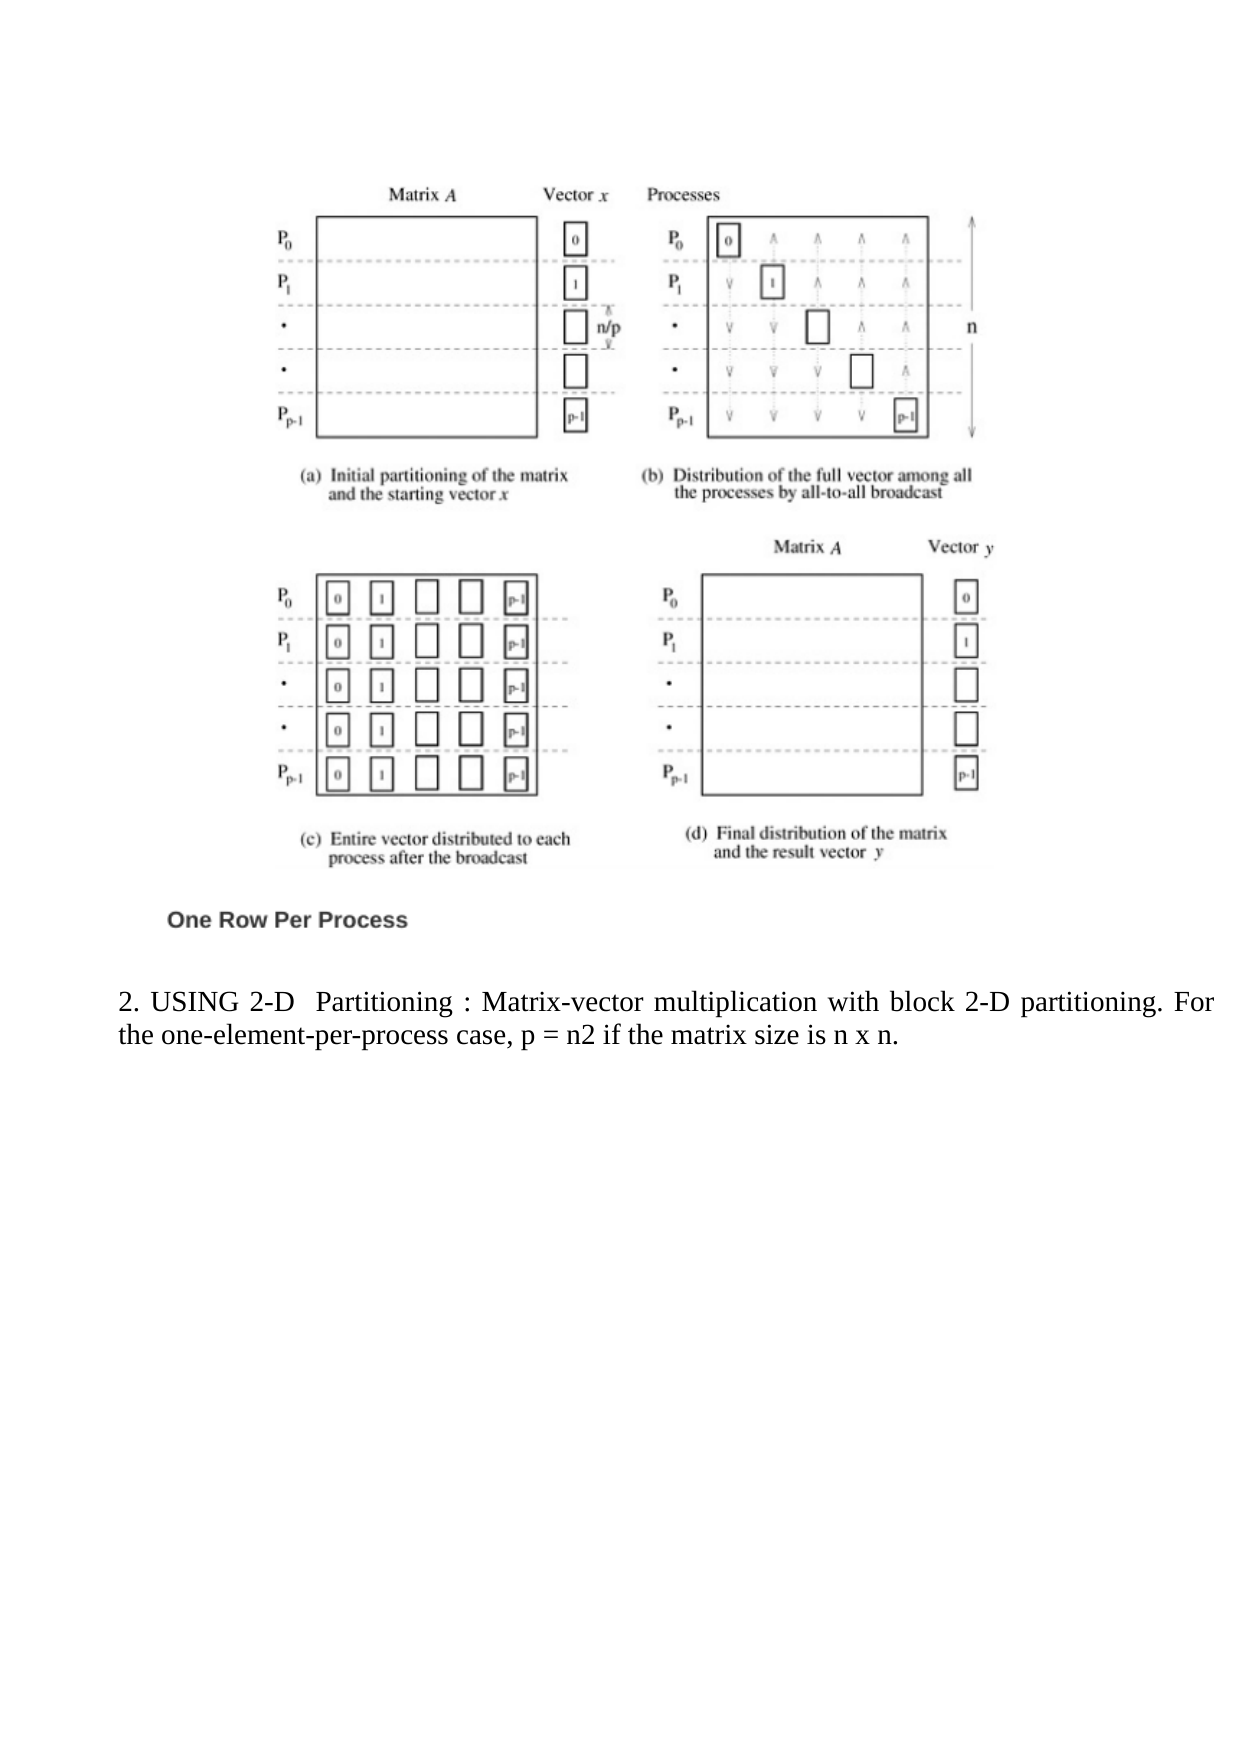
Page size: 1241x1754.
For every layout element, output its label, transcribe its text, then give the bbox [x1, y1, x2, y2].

subtitle 2. USING 2-D Partitioning : Matrix-vector multiplication with block 2-D partitioning. For the one-element-per-process case, p = n2 if the matrix size is n x n. [118, 984, 1216, 1051]
picture [71, 118, 1169, 938]
